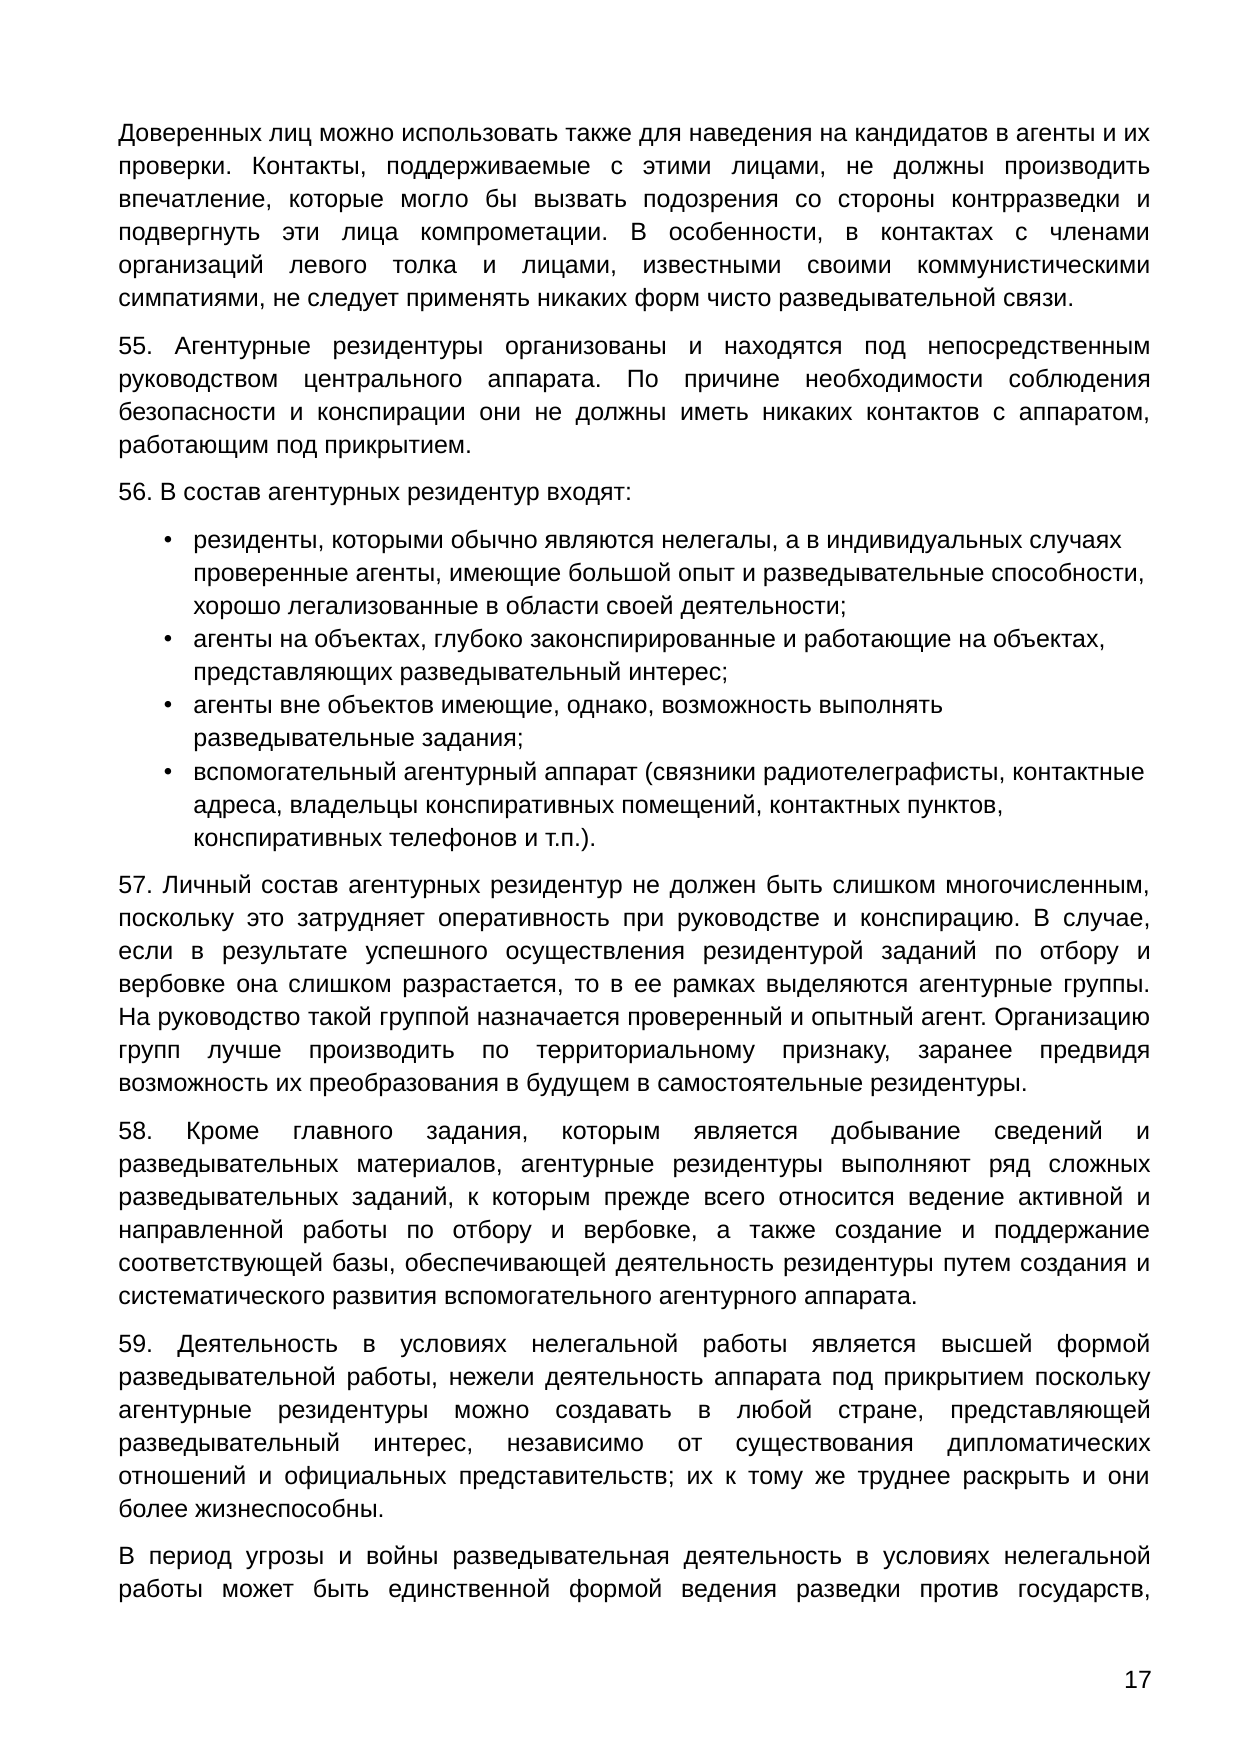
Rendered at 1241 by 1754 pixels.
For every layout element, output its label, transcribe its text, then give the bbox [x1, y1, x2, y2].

text 57. Личный состав агентурных резидентур не должен быть слишком многочисленным, поскольку это затрудняет оперативность при руководстве и конспирацию. В случае, если в результате успешного осуществления резидентурой заданий по отбору и вербовке она слишком разрастается, то в ее рамках выделяются агентурные группы. На руководство такой группой назначается проверенный и опытный агент. Организацию групп лучше производить по территориальному признаку, заранее предвидя возможность их преобразования в будущем в самостоятельные резидентуры. [118, 870, 1152, 1097]
list агенты вне объектов имеющие, однако, возможность выполнять разведывательные задания; [164, 690, 1152, 752]
list агенты на объектах, глубоко законспирированные и работающие на объектах, представляющих разведывательный интерес; [164, 624, 1152, 686]
text Доверенных лиц можно использовать также для наведения на кандидатов в агенты и их проверки. Контакты, поддерживаемые с этими лицами, не должны производить впечатление, которые могло бы вызвать подозрения со стороны контрразведки и подвергнуть эти лица компрометации. В особенности, в контактах с членами организаций левого толка и лицами, известными своими коммунистическими симпатиями, не следует применять никаких форм чисто разведывательной связи. [118, 118, 1152, 312]
text 55. Агентурные резидентуры организованы и находятся под непосредственным руководством центрального аппарата. По причине необходимости соблюдения безопасности и конспирации они не должны иметь никаких контактов с аппаратом, работающим под прикрытием. [118, 331, 1152, 458]
text В период угрозы и войны разведывательная деятельность в условиях нелегальной работы может быть единственной формой ведения разведки против государств, [118, 1541, 1152, 1603]
text 59. Деятельность в условиях нелегальной работы является высшей формой разведывательной работы, нежели деятельность аппарата под прикрытием поскольку агентурные резидентуры можно создавать в любой стране, представляющей разведывательный интерес, независимо от существования дипломатических отношений и официальных представительств; их к тому же труднее раскрыть и они более жизнеспособны. [118, 1329, 1152, 1522]
text 56. В состав агентурных резидентур входят: [118, 477, 1152, 506]
list вспомогательный агентурный аппарат (связники радиотелеграфисты, контактные адреса, владельцы конспиративных помещений, контактных пунктов, конспиративных телефонов и т.п.). [164, 756, 1152, 851]
list резиденты, которыми обычно являются нелегалы, а в индивидуальных случаях проверенные агенты, имеющие большой опыт и разведывательные способности, хорошо легализованные в области своей деятельности; [164, 525, 1152, 620]
text 58. Кроме главного задания, которым является добывание сведений и разведывательных материалов, агентурные резидентуры выполняют ряд сложных разведывательных заданий, к которым прежде всего относится ведение активной и направленной работы по отбору и вербовке, а также создание и поддержание соответствующей базы, обеспечивающей деятельность резидентуры путем создания и систематического развития вспомогательного агентурного аппарата. [118, 1116, 1152, 1310]
